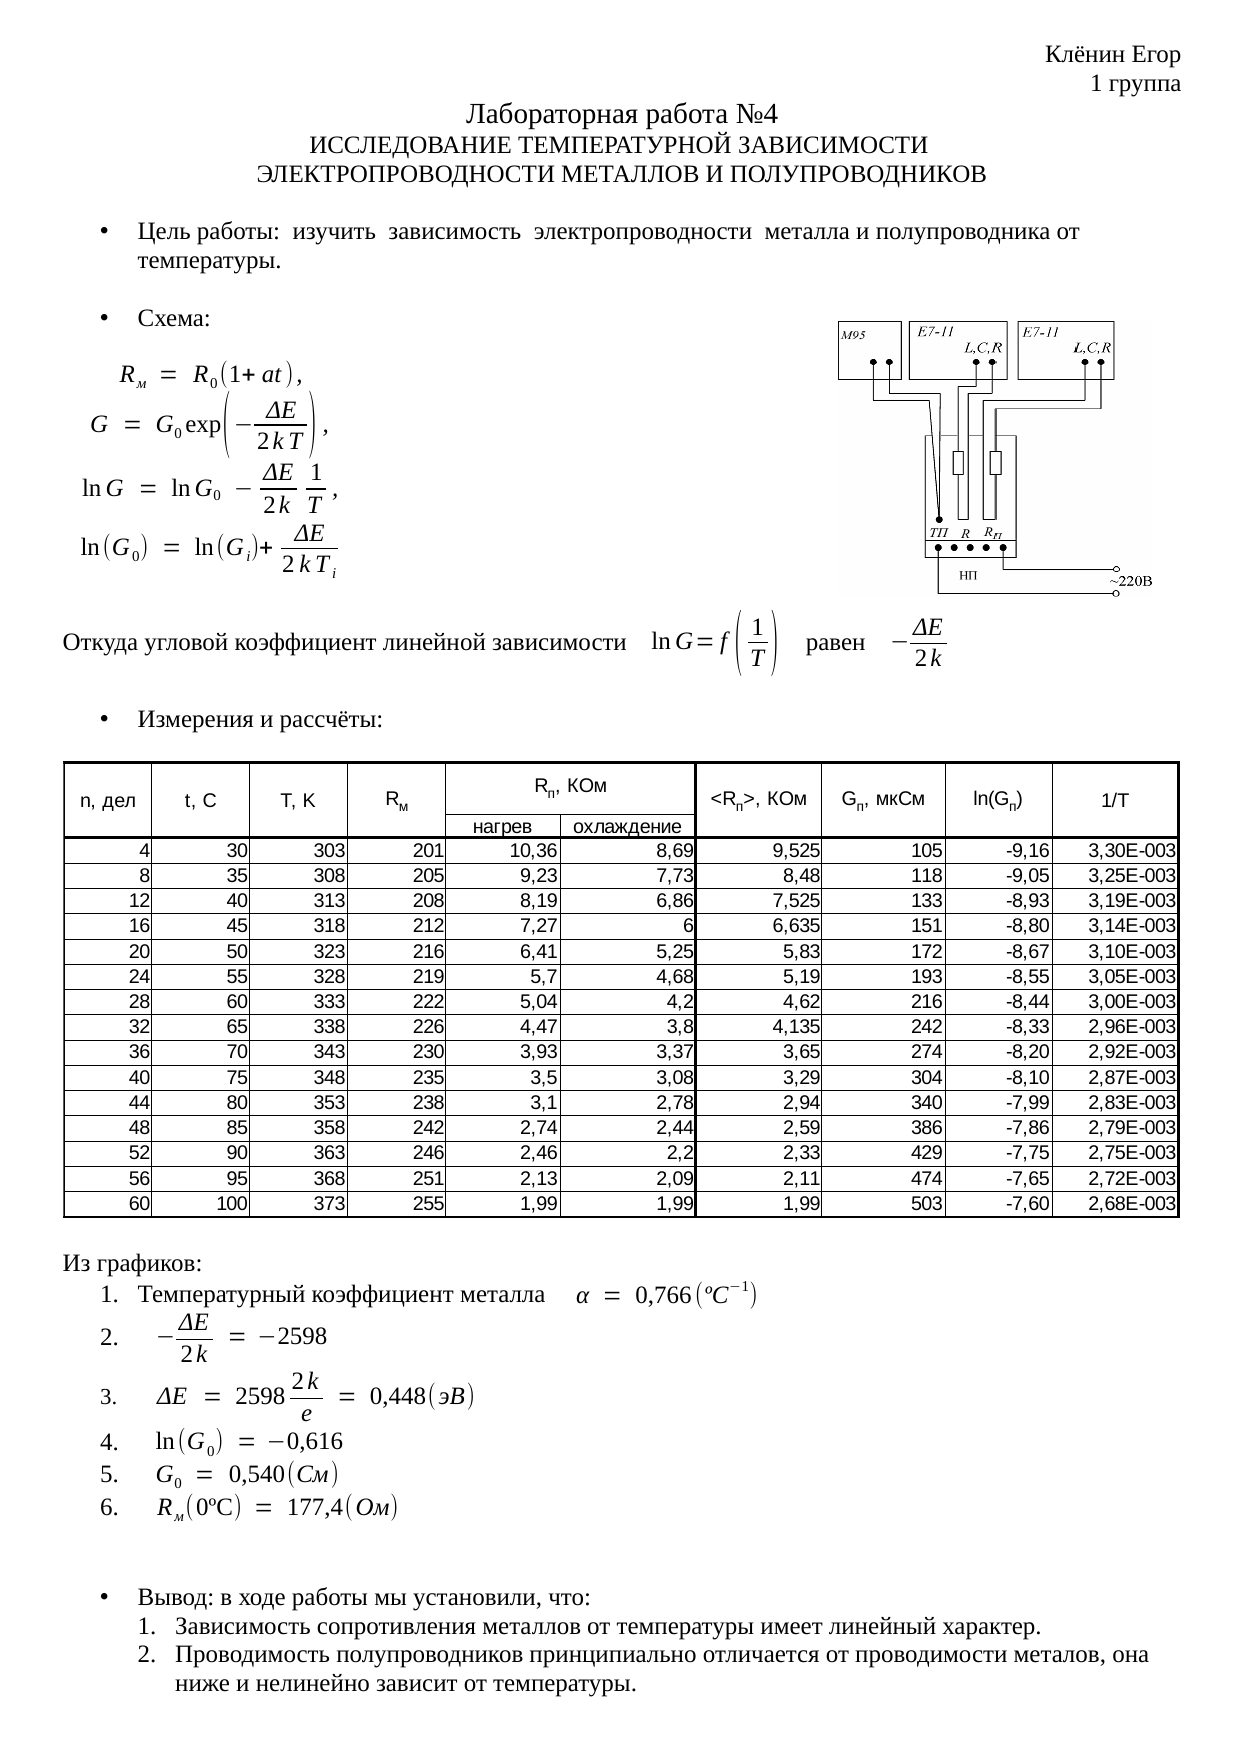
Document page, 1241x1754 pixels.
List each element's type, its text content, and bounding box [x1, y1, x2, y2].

text ЭЛЕКТРОПРОВОДНОСТИ МЕТАЛЛОВ И ПОЛУПРОВОДНИКОВ [62, 159, 1181, 188]
list Зависимость сопротивления металлов от температуры имеет линейный характер. [137, 1611, 1181, 1639]
picture [836, 319, 1157, 597]
list Цель работы: изучить зависимость электропроводности металла и полупроводника от температуры. [100, 216, 1181, 274]
list Схема: [100, 303, 1181, 331]
text Из графиков: [62, 1248, 1181, 1277]
list Измерения и рассчёты: [100, 704, 1181, 733]
text Лабораторная работа №4 [62, 97, 1181, 130]
list Вывод: в ходе работы мы установили, что: [100, 1582, 1181, 1611]
text 1 группа [62, 68, 1181, 97]
list Температурный коэффициент металла [100, 1277, 1181, 1309]
text Откуда угловой коэффициент линейной зависимости равен [62, 611, 1181, 675]
list Проводимость полупроводников принципиально отличается от проводимости металов, она ниже и нелинейно зависит от температуры. [137, 1639, 1181, 1697]
text ИССЛЕДОВАНИЕ ТЕМПЕРАТУРНОЙ ЗАВИСИМОСТИ [62, 130, 1181, 159]
text Клёнин Егор [62, 39, 1181, 68]
